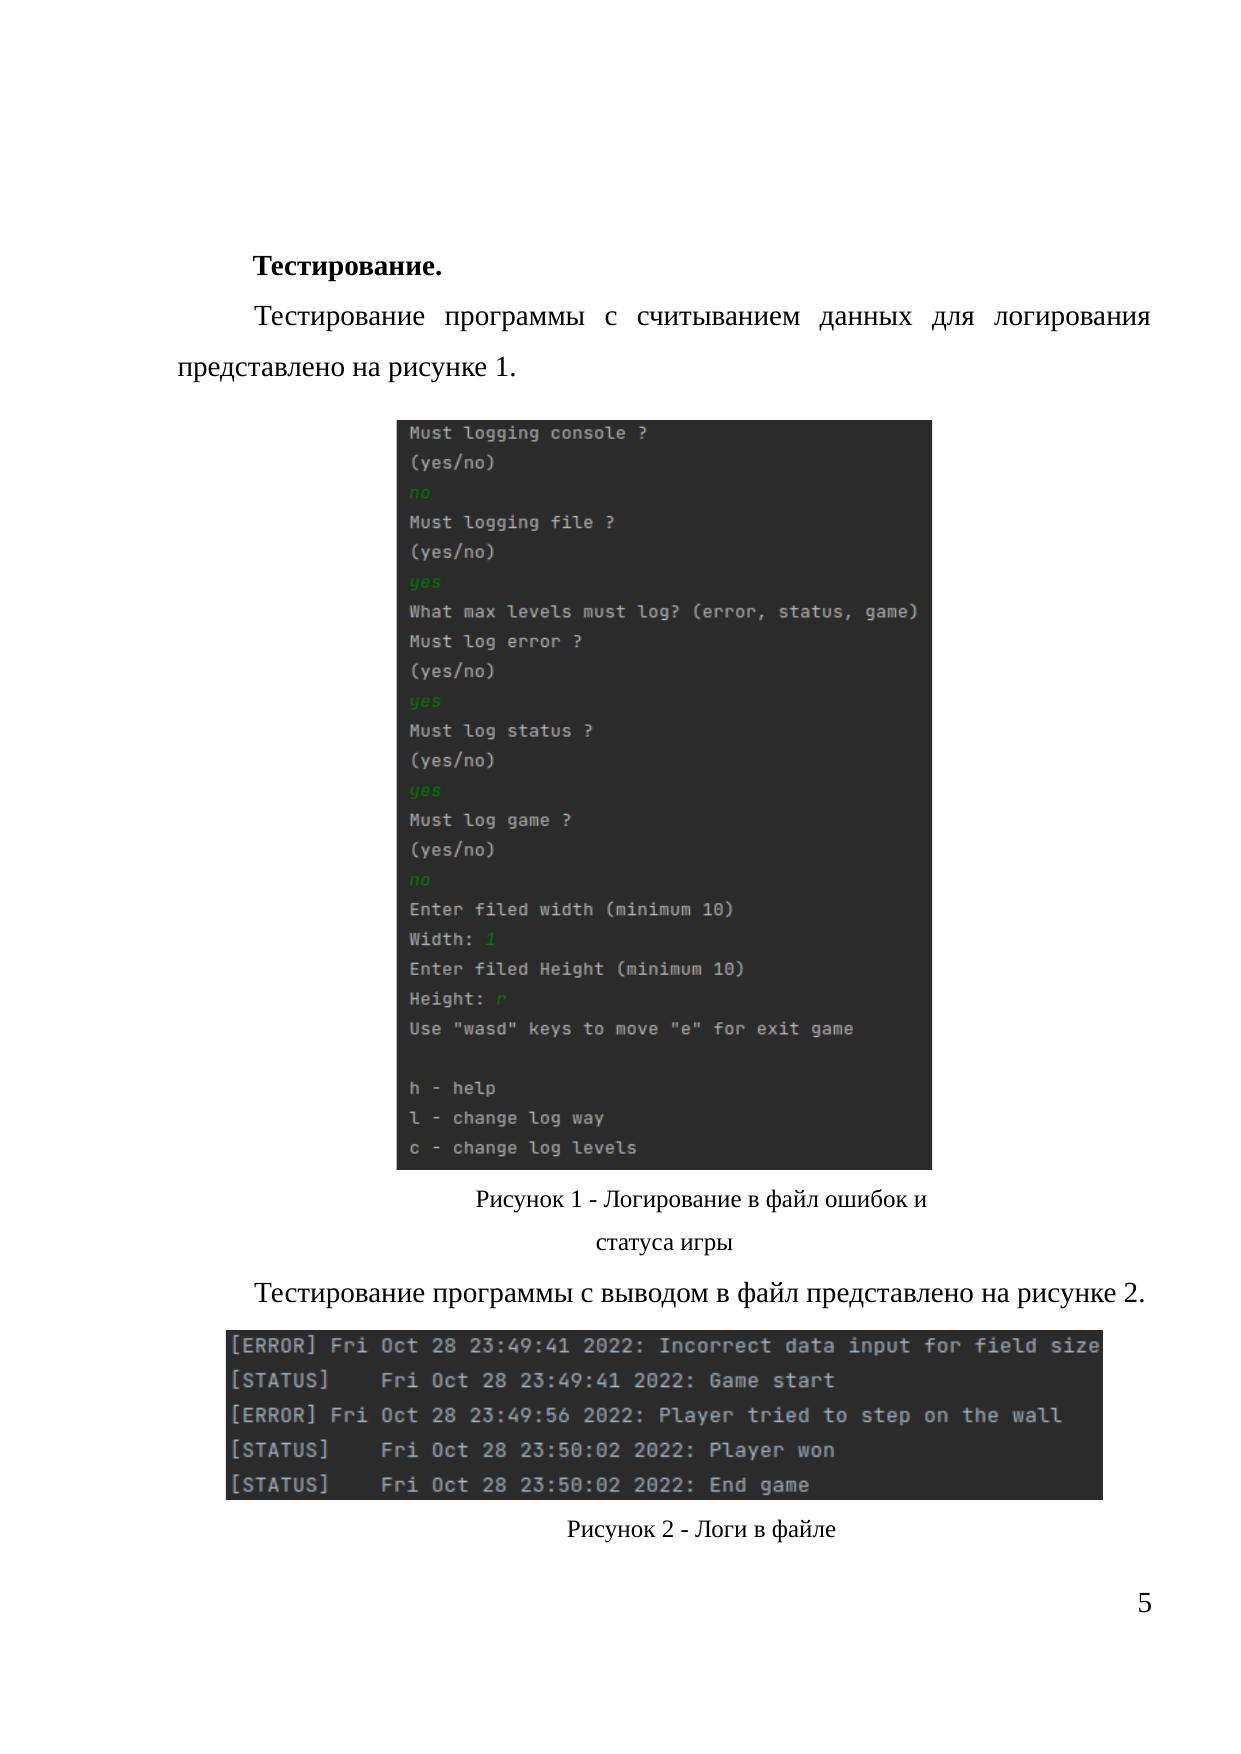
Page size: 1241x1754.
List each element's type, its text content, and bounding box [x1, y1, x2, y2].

picture [225, 1330, 1103, 1500]
text Тестирование программы с считыванием данных для логирования представлено на рисунке 1. [177, 298, 1152, 382]
text Рисунок 1 - Логирование в файл ошибок и статуса игры [397, 1170, 932, 1256]
text Рисунок 2 - Логи в файле [226, 1500, 1103, 1543]
text Тестирование. [177, 248, 1152, 282]
text Тестирование программы с выводом в файл представлено на рисунке 2. [177, 449, 1152, 1309]
picture [396, 420, 933, 1170]
text [226, 1543, 1103, 1555]
